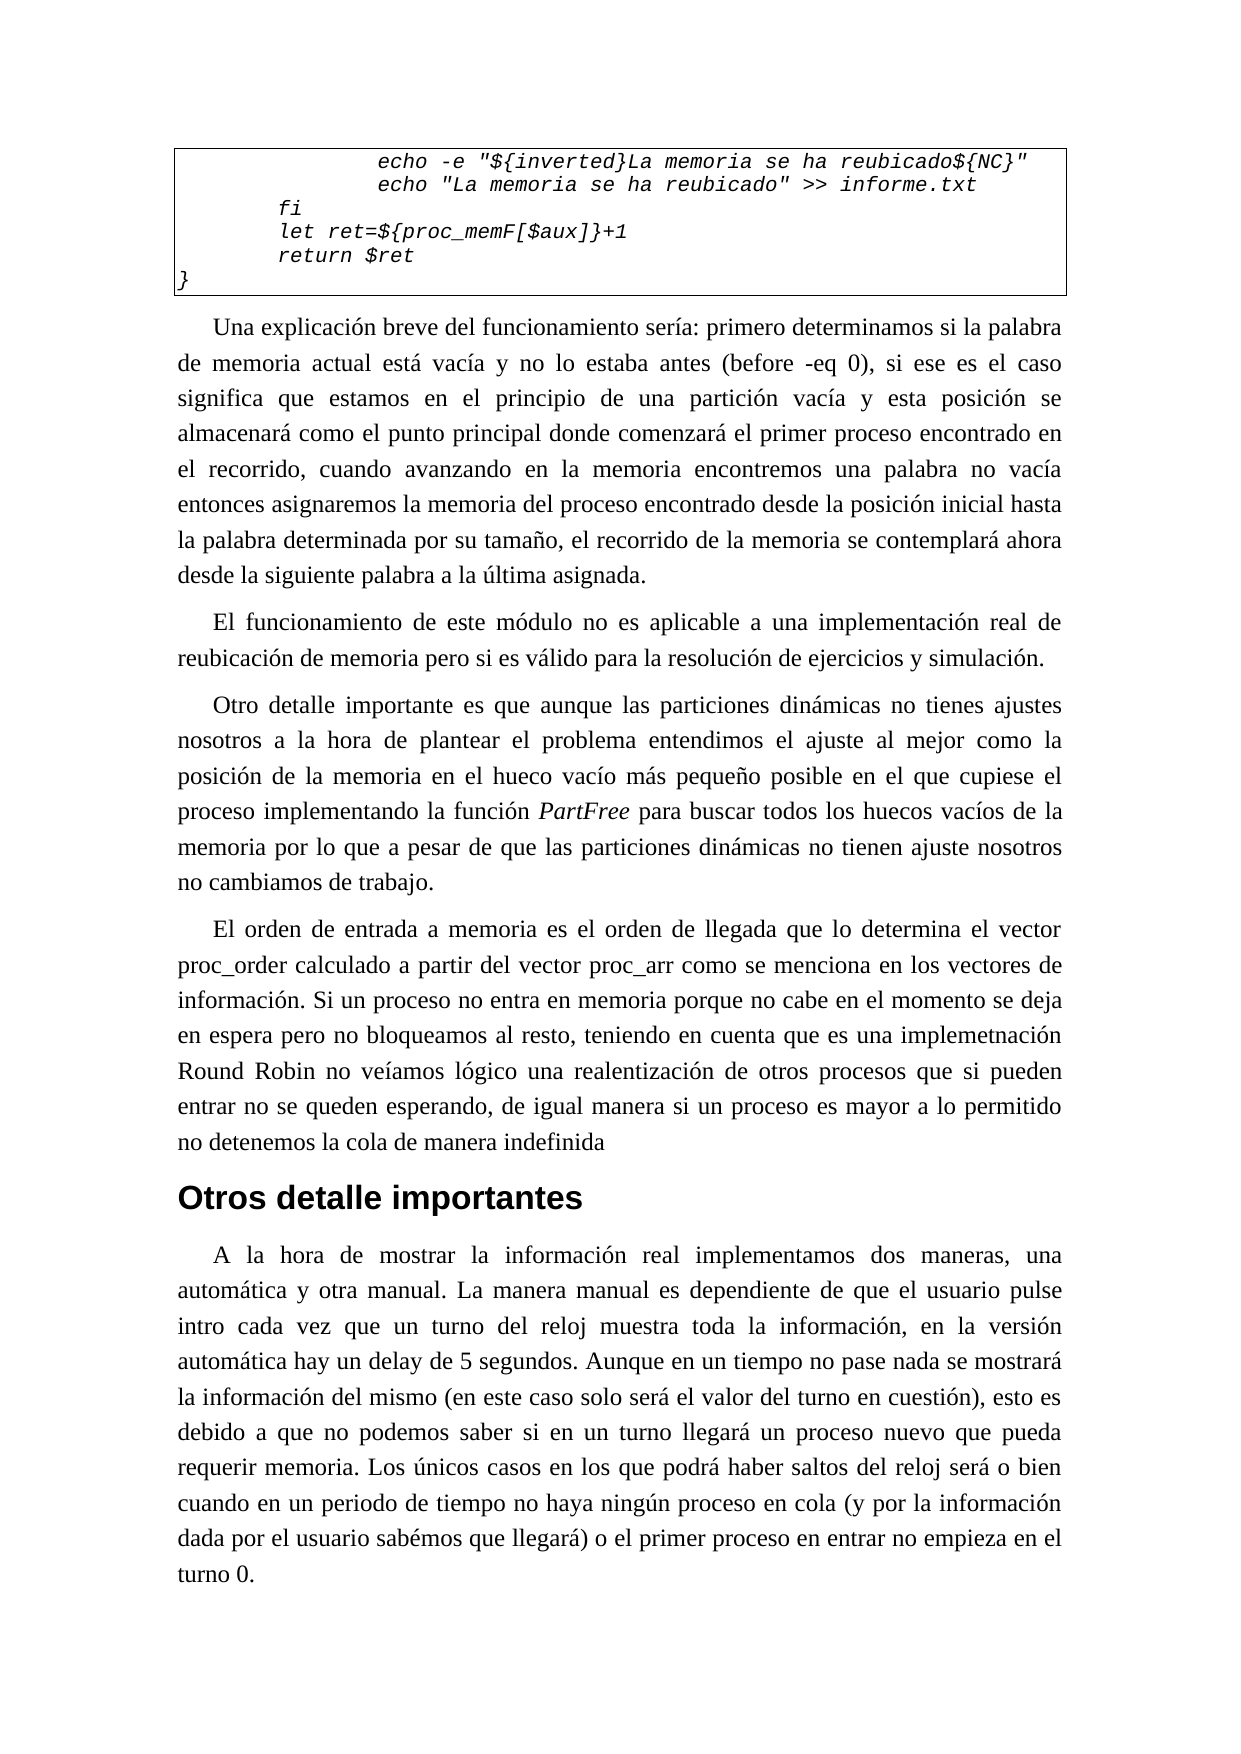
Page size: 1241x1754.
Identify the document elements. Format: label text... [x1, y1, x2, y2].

text Una explicación breve del funcionamiento sería: primero determinamos si la palabra de memoria actual está vacía y no lo estaba antes (before -eq 0), si ese es el caso significa que estamos en el principio de una partición vacía y esta posición se almacenará como el punto principal donde comenzará el primer proceso encontrado en el recorrido, cuando avanzando en la memoria encontremos una palabra no vacía entonces asignaremos la memoria del proceso encontrado desde la posición inicial hasta la palabra determinada por su tamaño, el recorrido de la memoria se contemplará ahora desde la siguiente palabra a la última asignada. [177, 307, 1063, 591]
text A la hora de mostrar la información real implementamos dos maneras, una automática y otra manual. La manera manual es dependiente de que el usuario pulse intro cada vez que un turno del reloj muestra toda la información, en la versión automática hay un delay de 5 segundos. Aunque en un tiempo no pase nada se mostrará la información del mismo (en este caso solo será el valor del turno en cuestión), esto es debido a que no podemos saber si en un turno llegará un proceso nuevo que pueda requerir memoria. Los únicos casos en los que podrá haber saltos del reloj será o bien cuando en un periodo de tiempo no haya ningún proceso en cola (y por la información dada por el usuario sabémos que llegará) o el primer proceso en entrar no empieza en el turno 0. [177, 1235, 1063, 1589]
text El orden de entrada a memoria es el orden de llegada que lo determina el vector proc_order calculado a partir del vector proc_arr como se menciona en los vectores de información. Si un proceso no entra en memoria porque no cabe en el momento se deja en espera pero no bloqueamos al resto, teniendo en cuenta que es una implemetnación Round Robin no veíamos lógico una realentización de otros procesos que si pueden entrar no se queden esperando, de igual manera si un proceso es mayor a lo permitido no detenemos la cola de manera indefinida [177, 909, 1063, 1157]
subtitle Otros detalle importantes [177, 1178, 1063, 1217]
text echo -e "${inverted}La memoria se ha reubicado${NC}" echo "La memoria se ha reubicado" >> informe.txt fi let ret=${proc_memF[$aux]}+1 return $ret } [175, 149, 1066, 295]
text Otro detalle importante es que aunque las particiones dinámicas no tienes ajustes nosotros a la hora de plantear el problema entendimos el ajuste al mejor como la posición de la memoria en el hueco vacío más pequeño posible en el que cupiese el proceso implementando la función PartFree para buscar todos los huecos vacíos de la memoria por lo que a pesar de que las particiones dinámicas no tienen ajuste nosotros no cambiamos de trabajo. [177, 685, 1063, 897]
text El funcionamiento de este módulo no es aplicable a una implementación real de reubicación de memoria pero si es válido para la resolución de ejercicios y simulación. [177, 602, 1063, 673]
